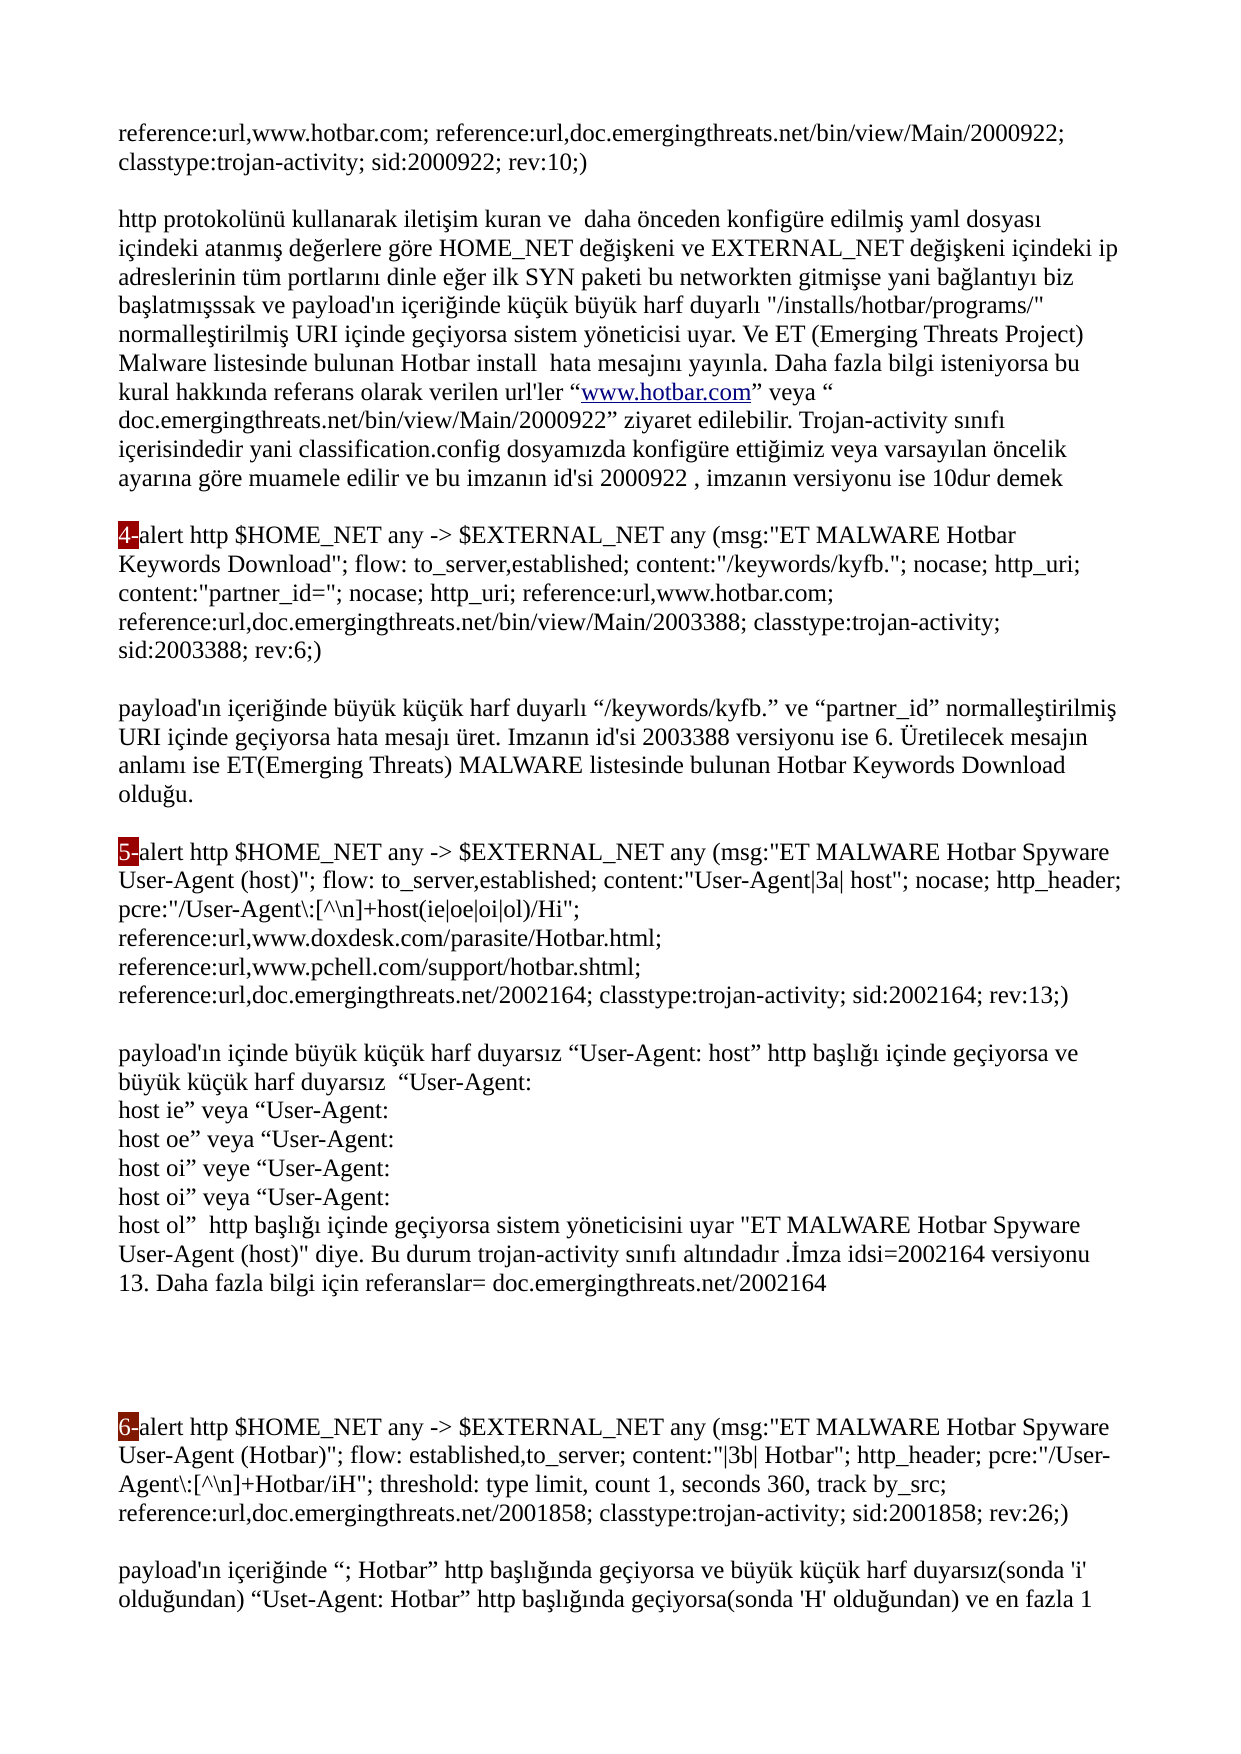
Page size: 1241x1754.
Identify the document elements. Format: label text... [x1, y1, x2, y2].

text 5-alert http $HOME_NET any -> $EXTERNAL_NET any (msg:"ET MALWARE Hotbar Spyware User-Agent (host)"; flow: to_server,established; content:"User-Agent|3a| host"; nocase; http_header; pcre:"/User-Agent\:[^\n]+host(ie|oe|oi|ol)/Hi"; reference:url,www.doxdesk.com/parasite/Hotbar.html; reference:url,www.pchell.com/support/hotbar.shtml; reference:url,doc.emergingthreats.net/2002164; classtype:trojan-activity; sid:2002164; rev:13;) [118, 837, 1122, 1009]
text reference:url,www.hotbar.com; reference:url,doc.emergingthreats.net/bin/view/Main/2000922; classtype:trojan-activity; sid:2000922; rev:10;) [118, 118, 1122, 176]
text host oi” veye “User-Agent: [118, 1153, 1122, 1182]
text http protokolünü kullanarak iletişim kuran ve daha önceden konfigüre edilmiş yaml dosyası içindeki atanmış değerlere göre HOME_NET değişkeni ve EXTERNAL_NET değişkeni içindeki ip adreslerinin tüm portlarını dinle eğer ilk SYN paketi bu networkten gitmişse yani bağlantıyı biz başlatmışssak ve payload'ın içeriğinde küçük büyük harf duyarlı "/installs/hotbar/programs/" normalleştirilmiş URI içinde geçiyorsa sistem yöneticisi uyar. Ve ET (Emerging Threats Project) Malware listesinde bulunan Hotbar install hata mesajını yayınla. Daha fazla bilgi isteniyorsa bu kural hakkında referans olarak verilen url'ler “www.hotbar.com” veya “ doc.emergingthreats.net/bin/view/Main/2000922” ziyaret edilebilir. Trojan-activity sınıfı içerisindedir yani classification.config dosyamızda konfigüre ettiğimiz veya varsayılan öncelik ayarına göre muamele edilir ve bu imzanın id'si 2000922 , imzanın versiyonu ise 10dur demek [118, 204, 1122, 492]
text payload'ın içinde büyük küçük harf duyarsız “User-Agent: host” http başlığı içinde geçiyorsa ve büyük küçük harf duyarsız “User-Agent: [118, 1038, 1122, 1096]
text 6-alert http $HOME_NET any -> $EXTERNAL_NET any (msg:"ET MALWARE Hotbar Spyware User-Agent (Hotbar)"; flow: established,to_server; content:"|3b| Hotbar"; http_header; pcre:"/User-Agent\:[^\n]+Hotbar/iH"; threshold: type limit, count 1, seconds 360, track by_src; reference:url,doc.emergingthreats.net/2001858; classtype:trojan-activity; sid:2001858; rev:26;) [118, 1412, 1122, 1527]
text host ie” veya “User-Agent: [118, 1096, 1122, 1124]
text payload'ın içeriğinde “; Hotbar” http başlığında geçiyorsa ve büyük küçük harf duyarsız(sonda 'i' olduğundan) “Uset-Agent: Hotbar” http başlığında geçiyorsa(sonda 'H' olduğundan) ve en fazla 1 [118, 1556, 1122, 1613]
text host ol” http başlığı içinde geçiyorsa sistem yöneticisini uyar "ET MALWARE Hotbar Spyware User-Agent (host)" diye. Bu durum trojan-activity sınıfı altındadır .İmza idsi=2002164 versiyonu 13. Daha fazla bilgi için referanslar= doc.emergingthreats.net/2002164 [118, 1211, 1122, 1297]
text host oi” veya “User-Agent: [118, 1182, 1122, 1211]
text 4-alert http $HOME_NET any -> $EXTERNAL_NET any (msg:"ET MALWARE Hotbar Keywords Download"; flow: to_server,established; content:"/keywords/kyfb."; nocase; http_uri; content:"partner_id="; nocase; http_uri; reference:url,www.hotbar.com; reference:url,doc.emergingthreats.net/bin/view/Main/2003388; classtype:trojan-activity; sid:2003388; rev:6;) [118, 521, 1122, 664]
text host oe” veya “User-Agent: [118, 1124, 1122, 1153]
text payload'ın içeriğinde büyük küçük harf duyarlı “/keywords/kyfb.” ve “partner_id” normalleştirilmiş URI içinde geçiyorsa hata mesajı üret. Imzanın id'si 2003388 versiyonu ise 6. Üretilecek mesajın anlamı ise ET(Emerging Threats) MALWARE listesinde bulunan Hotbar Keywords Download olduğu. [118, 693, 1122, 808]
